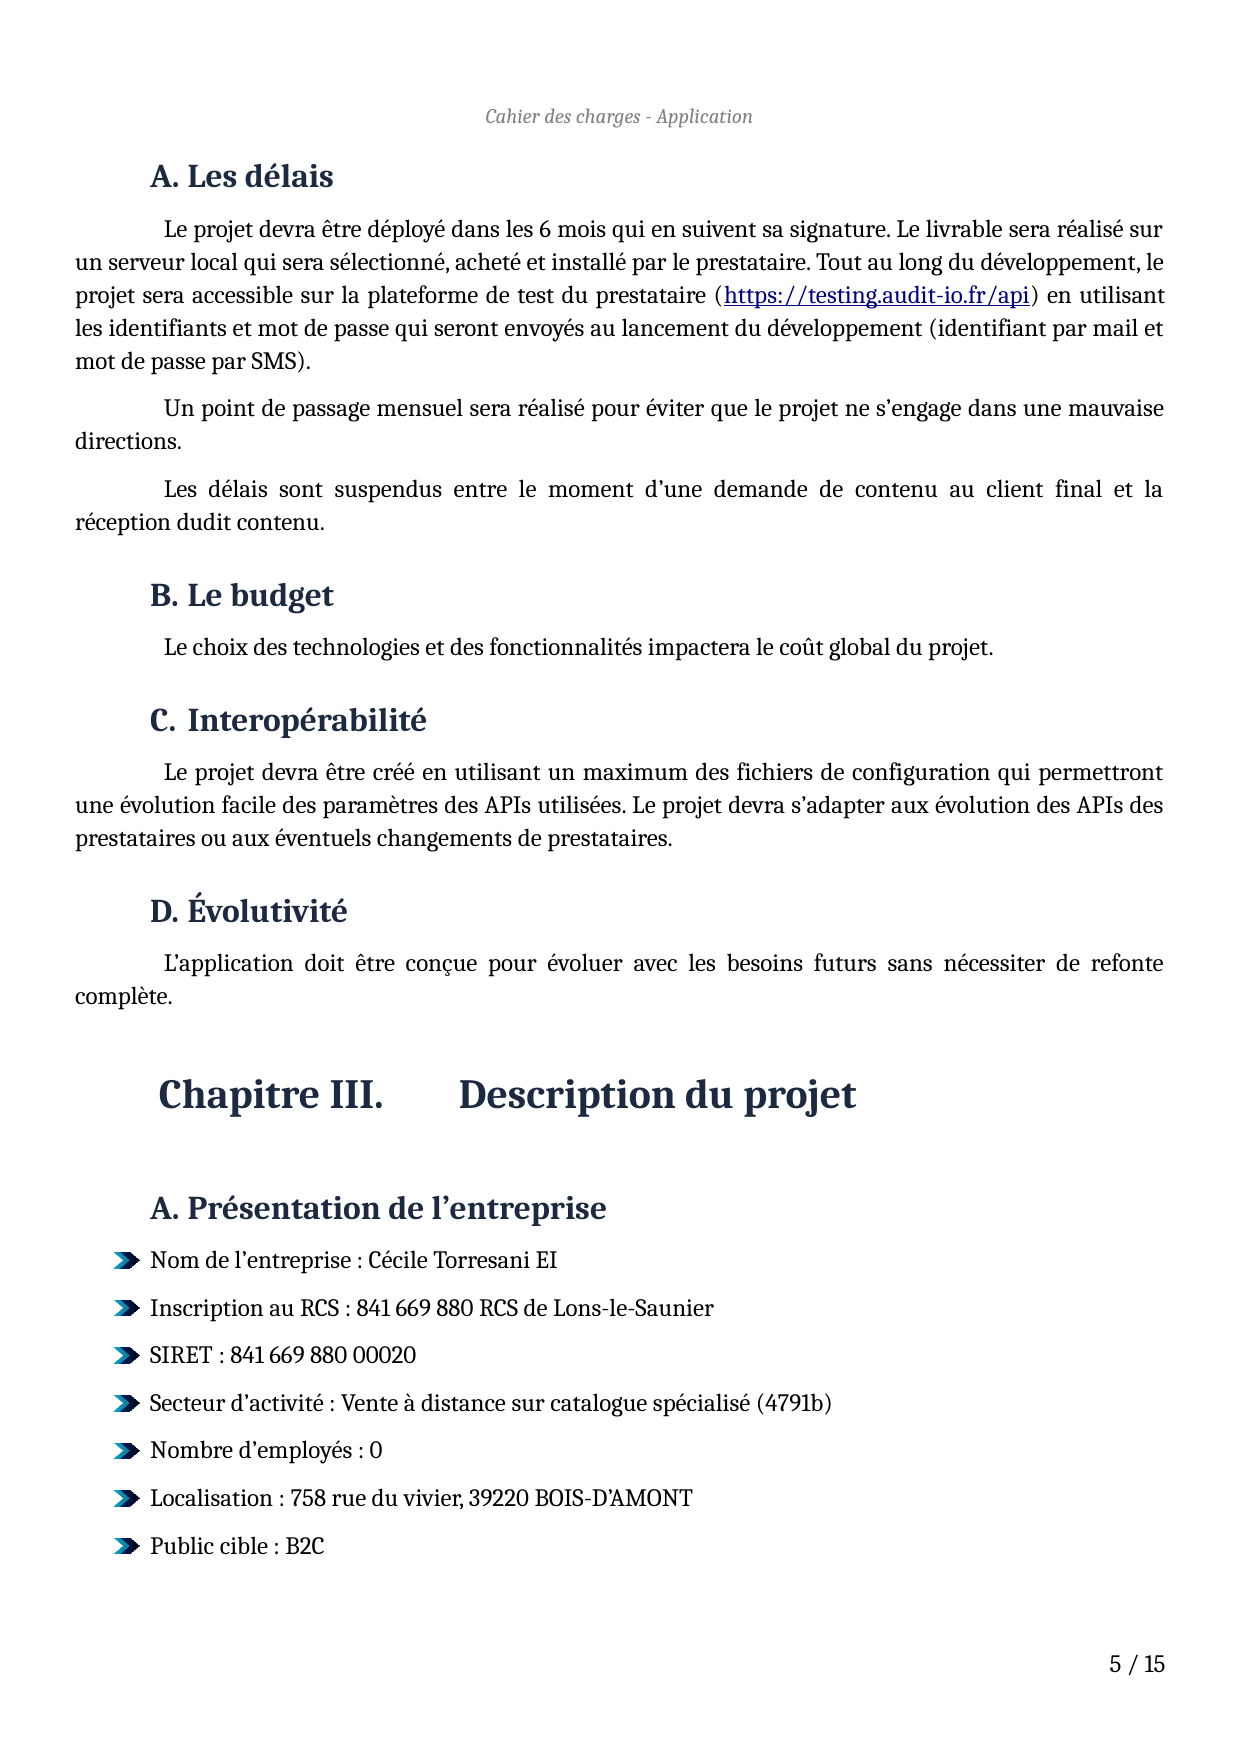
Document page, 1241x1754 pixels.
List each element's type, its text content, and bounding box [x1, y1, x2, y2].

text L’application doit être conçue pour évoluer avec les besoins futurs sans nécessiter de refonte complète. [75, 949, 1165, 1011]
text Un point de passage mensuel sera réalisé pour éviter que le projet ne s’engage dans une mauvaise directions. [75, 394, 1165, 456]
subtitle Le budget [150, 576, 1165, 614]
text Le choix des technologies et des fonctionnalités impactera le coût global du projet. [75, 633, 1165, 662]
list Nombre d’employés : 0 [112, 1436, 1165, 1465]
list Public cible : B2C [112, 1532, 1165, 1560]
subtitle Interopérabilité [150, 701, 1165, 739]
list Nom de l’entreprise : Cécile Torresani EI [112, 1246, 1165, 1275]
text Le projet devra être déployé dans les 6 mois qui en suivent sa signature. Le livrable sera réalisé sur un serveur local qui sera sélectionné, acheté et installé par le prestataire. Tout au long du développement, le projet sera accessible sur la plateforme de test du prestataire (https://testing.audit-io.fr/api) en utilisant les identifiants et mot de passe qui seront envoyés au lancement du développement (identifiant par mail et mot de passe par SMS). [75, 214, 1165, 375]
list Inscription au RCS : 841 669 880 RCS de Lons-le-Saunier [112, 1293, 1165, 1322]
text Le projet devra être créé en utilisant un maximum des fichiers de configuration qui permettront une évolution facile des paramètres des APIs utilisées. Le projet devra s’adapter aux évolution des APIs des prestataires ou aux éventuels changements de prestataires. [75, 758, 1165, 853]
subtitle Évolutivité [150, 892, 1165, 931]
text Les délais sont suspendus entre le moment d’une demande de contenu au client final et la réception dudit contenu. [75, 475, 1165, 537]
subtitle Présentation de l’entreprise [150, 1189, 1165, 1228]
list Localisation : 758 rue du vivier, 39220 BOIS-D’AMONT [112, 1484, 1165, 1513]
list SIRET : 841 669 880 00020 [112, 1341, 1165, 1370]
list Secteur d’activité : Vente à distance sur catalogue spécialisé (4791b) [112, 1389, 1165, 1417]
subtitle Description du projet [75, 1071, 1165, 1119]
subtitle Les délais [150, 158, 1165, 196]
